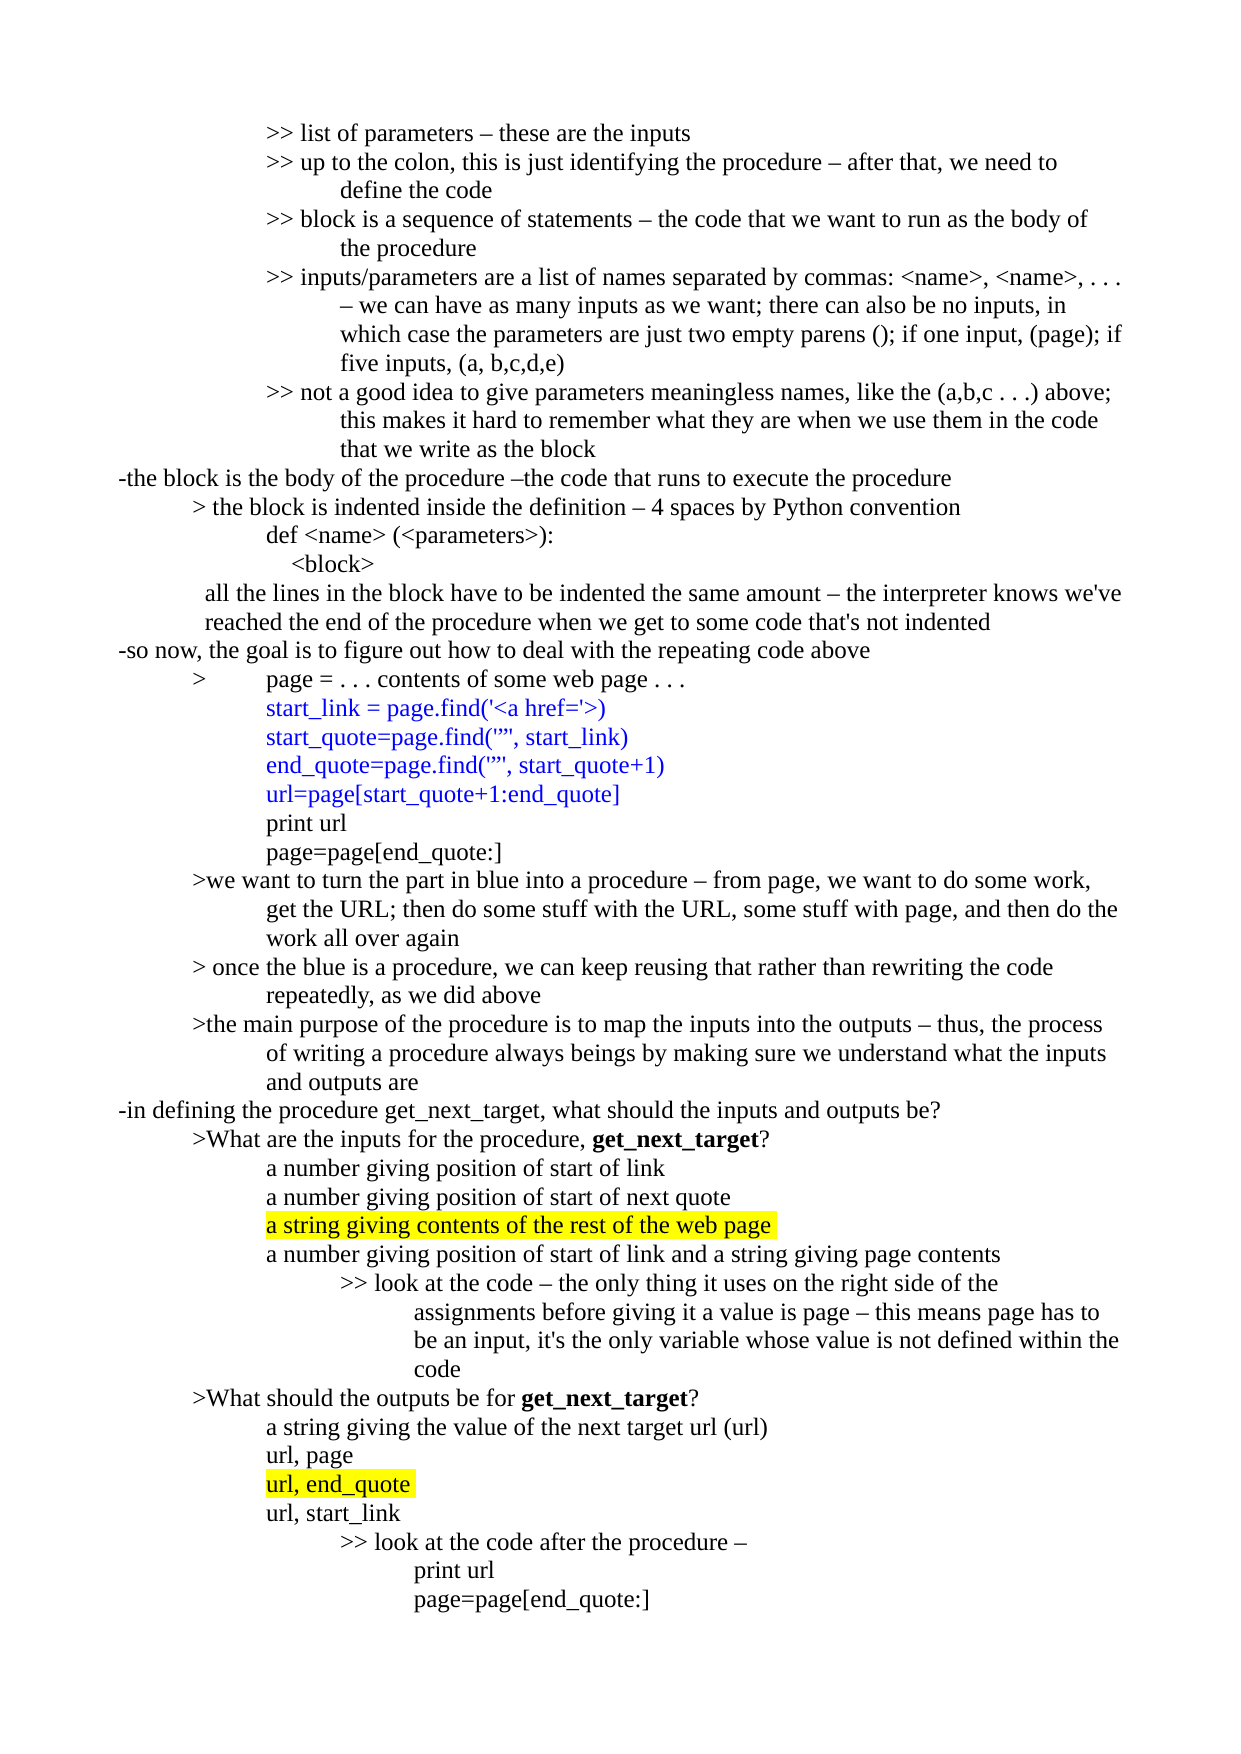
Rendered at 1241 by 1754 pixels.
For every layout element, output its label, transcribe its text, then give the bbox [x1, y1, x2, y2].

text >> inputs/parameters are a list of names separated by commas: <name>, <name>, . . . – we can have as many inputs as we want; there can also be no inputs, in which case the parameters are just two empty parens (); if one input, (page); if five inputs, (a, b,c,d,e) [118, 262, 1122, 377]
text def <name> (<parameters>): [118, 521, 1122, 549]
text all the lines in the block have to be indented the same amount – the interpreter knows we've reached the end of the procedure when we get to some code that's not indented [118, 578, 1122, 636]
text -so now, the goal is to figure out how to deal with the repeating code above [118, 636, 1122, 664]
text <block> [118, 549, 1122, 578]
text a string giving contents of the rest of the web page [118, 1211, 1122, 1239]
text a number giving position of start of link [118, 1153, 1122, 1182]
text page=page[end_quote:] [118, 1584, 1122, 1613]
text end_quote=page.find('”', start_quote+1) [118, 751, 1122, 779]
text >> up to the colon, this is just identifying the procedure – after that, we need to define the code [118, 147, 1122, 204]
text start_link = page.find('<a href='>) [118, 693, 1122, 722]
text > the block is indented inside the definition – 4 spaces by Python convention [118, 492, 1122, 521]
text print url [118, 1556, 1122, 1584]
text >What are the inputs for the procedure, get_next_target? [118, 1124, 1122, 1153]
text url=page[start_quote+1:end_quote] [118, 779, 1122, 808]
text -in defining the procedure get_next_target, what should the inputs and outputs be? [118, 1096, 1122, 1124]
text >> block is a sequence of statements – the code that we want to run as the body of the procedure [118, 204, 1122, 262]
text page=page[end_quote:] [118, 837, 1122, 866]
text a number giving position of start of link and a string giving page contents [118, 1239, 1122, 1268]
text >the main purpose of the procedure is to map the inputs into the outputs – thus, the process of writing a procedure always beings by making sure we understand what the inputs and outputs are [118, 1009, 1122, 1096]
text >> list of parameters – these are the inputs [118, 118, 1122, 147]
text > once the blue is a procedure, we can keep reusing that rather than rewriting the code repeatedly, as we did above [118, 952, 1122, 1009]
text >we want to turn the part in blue into a procedure – from page, we want to do some work, get the URL; then do some stuff with the URL, some stuff with page, and then do the work all over again [118, 866, 1122, 952]
text >> look at the code after the procedure – [118, 1527, 1122, 1556]
text >What should the outputs be for get_next_target? [118, 1383, 1122, 1412]
text print url [118, 808, 1122, 837]
text > page = . . . contents of some web page . . . [118, 664, 1122, 693]
text url, start_link [118, 1498, 1122, 1527]
text >> look at the code – the only thing it uses on the right side of the assignments before giving it a value is page – this means page has to be an input, it's the only variable whose value is not defined within the code [118, 1268, 1122, 1383]
text start_quote=page.find('”', start_link) [118, 722, 1122, 751]
text a number giving position of start of next quote [118, 1182, 1122, 1211]
text url, page [118, 1441, 1122, 1469]
text >> not a good idea to give parameters meaningless names, like the (a,b,c . . .) above; this makes it hard to remember what they are when we use them in the code that we write as the block [118, 377, 1122, 463]
text -the block is the body of the procedure –the code that runs to execute the procedure [118, 463, 1122, 492]
text url, end_quote [118, 1469, 1122, 1498]
text a string giving the value of the next target url (url) [118, 1412, 1122, 1441]
